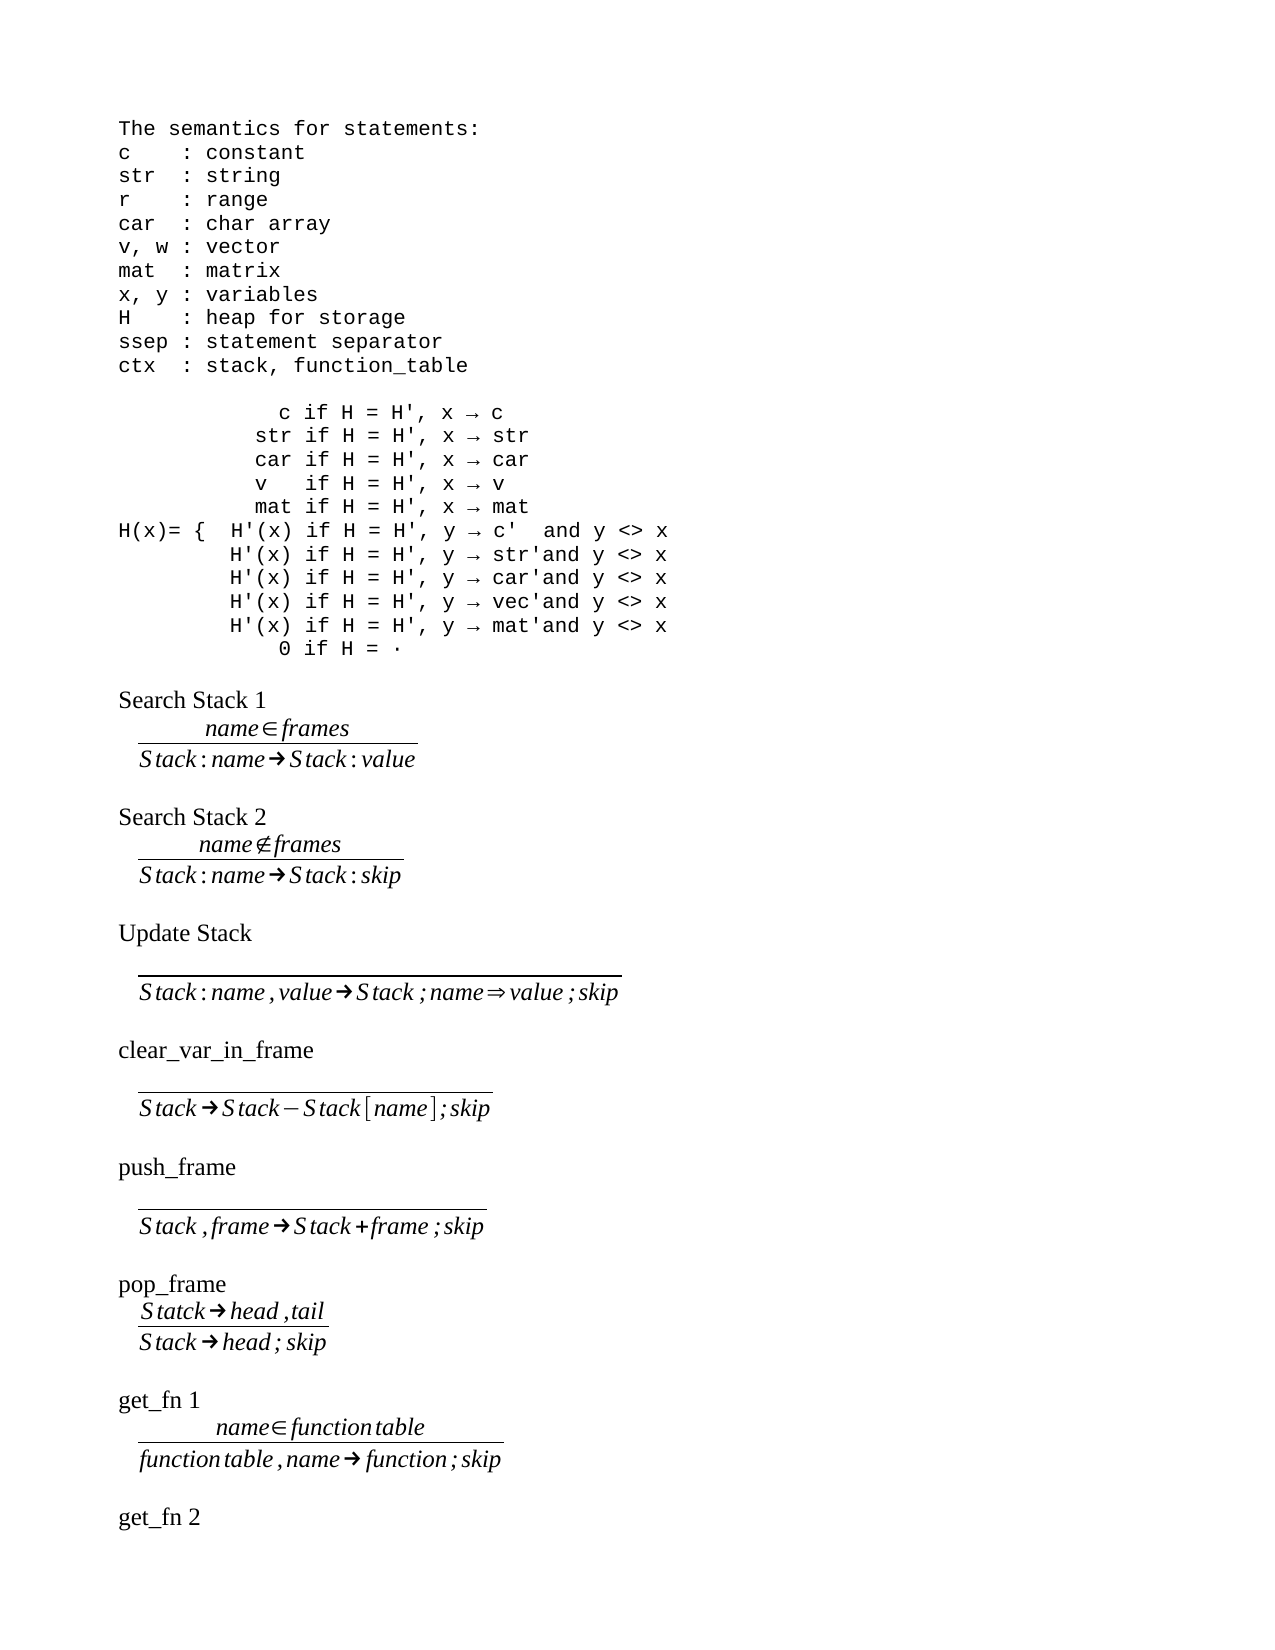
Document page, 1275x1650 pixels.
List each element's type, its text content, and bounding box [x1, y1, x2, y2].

text push_frame [118, 1152, 1157, 1181]
text car : char array [118, 213, 1157, 236]
text ctx : stack, function_table [118, 354, 1157, 378]
text c : constant [118, 142, 1157, 165]
text mat if H = H′, x → mat [118, 496, 1157, 520]
text car if H = H′, x → car [118, 449, 1157, 473]
text v, w : vector [118, 236, 1157, 260]
text H(x)= { H′(x) if H = H′, y → c′ and y <> x [118, 520, 1157, 544]
text Search Stack 2 [118, 802, 1157, 831]
text get_fn 1 [118, 1385, 1157, 1414]
text x, y : variables [118, 284, 1157, 307]
text c if H = H′, x → c [118, 402, 1157, 426]
text Search Stack 1 [118, 686, 1157, 714]
text H′(x) if H = H′, y → vec′and y <> x [118, 591, 1157, 615]
text H′(x) if H = H′, y → mat′and y <> x [118, 615, 1157, 638]
text r : range [118, 189, 1157, 213]
text ssep : statement separator [118, 331, 1157, 354]
text H : heap for storage [118, 307, 1157, 331]
text str : string [118, 165, 1157, 189]
text get_fn 2 [118, 1502, 1157, 1530]
text pop_frame [118, 1269, 1157, 1297]
text clear_var_in_frame [118, 1035, 1157, 1064]
text str if H = H′, x → str [118, 426, 1157, 449]
text v if H = H′, x → v [118, 473, 1157, 496]
text 0 if H = · [118, 638, 1157, 662]
text Update Stack [118, 918, 1157, 947]
text The semantics for statements: [118, 118, 1157, 142]
text H′(x) if H = H′, y → car′and y <> x [118, 567, 1157, 591]
text mat : matrix [118, 260, 1157, 284]
text H′(x) if H = H′, y → str′and y <> x [118, 544, 1157, 567]
